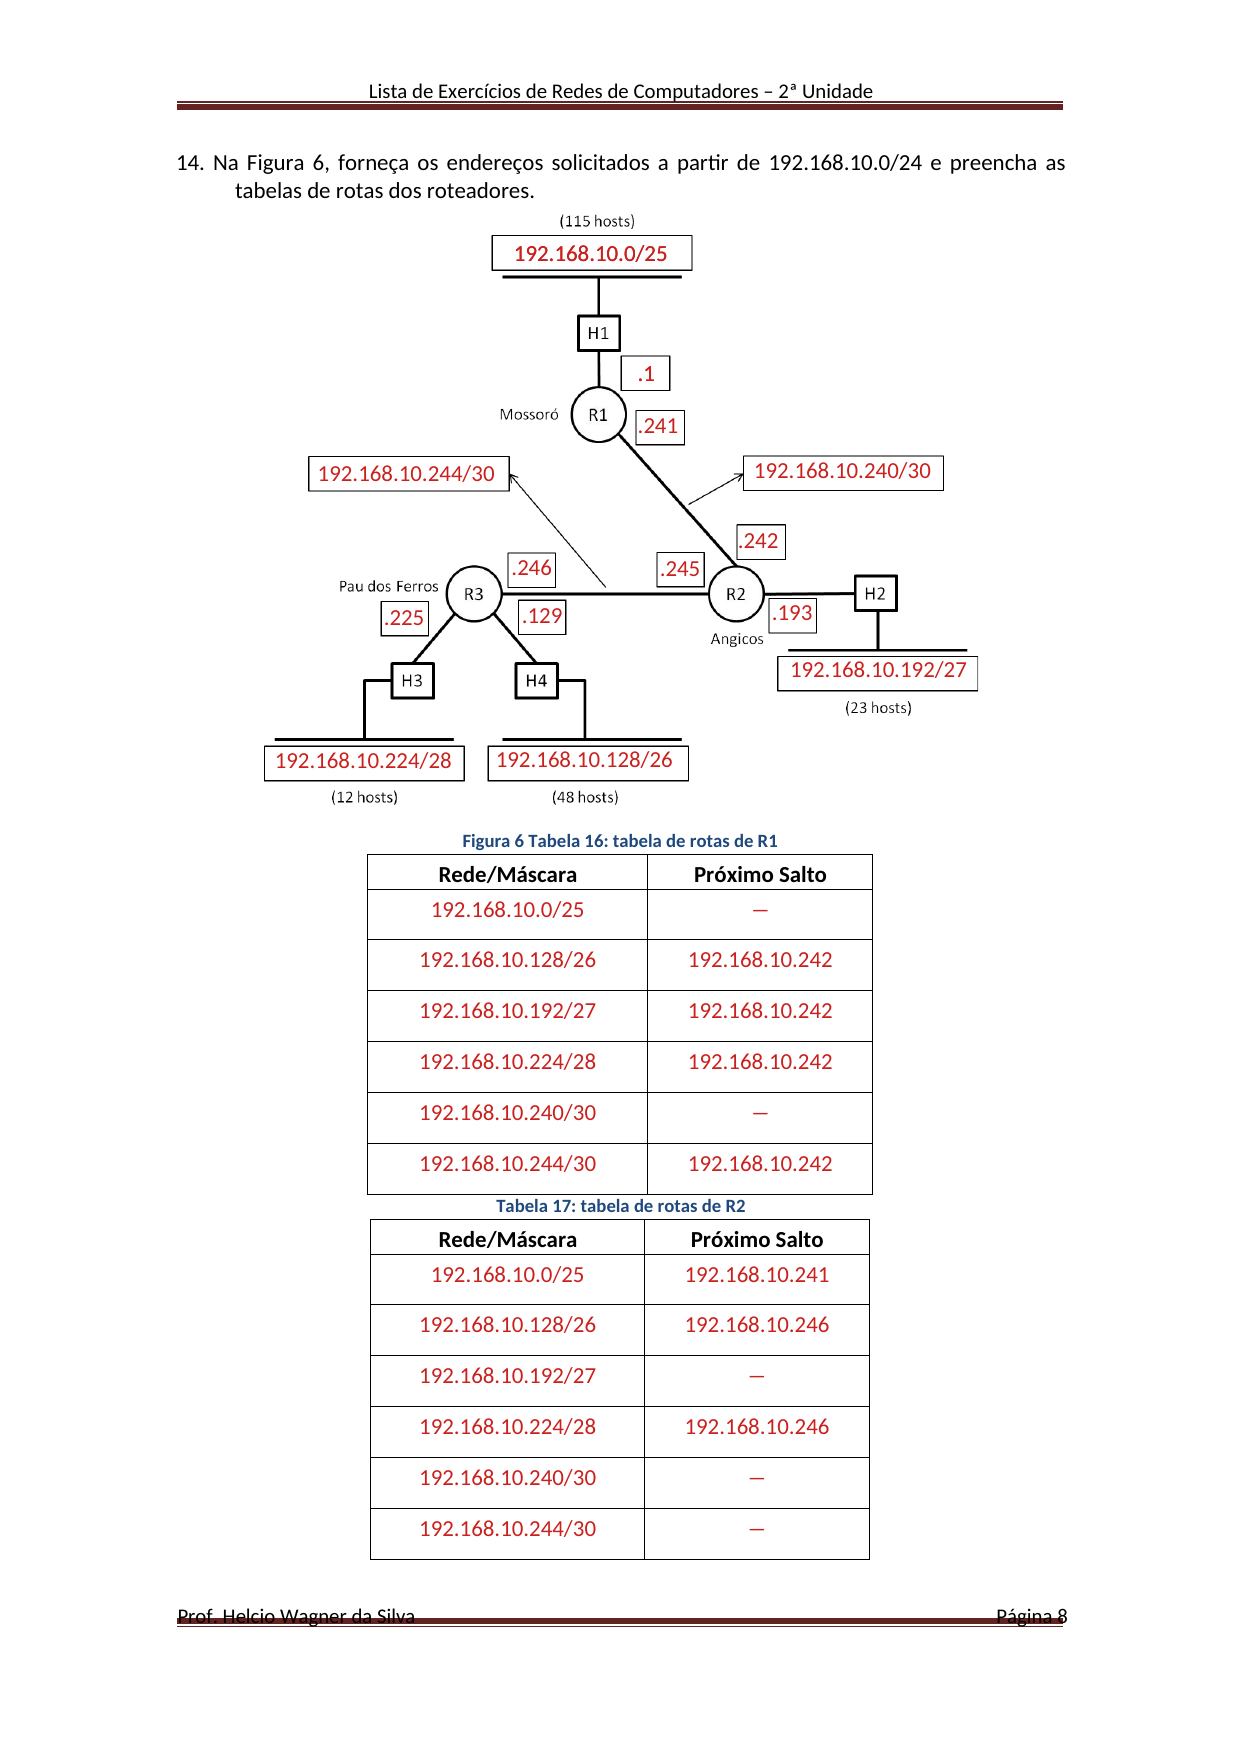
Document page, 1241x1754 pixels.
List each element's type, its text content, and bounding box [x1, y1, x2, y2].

table_cell 192.168.10.128/26 [371, 1305, 644, 1355]
subtitle Tabela 17: tabela de rotas de R2 [248, 1194, 994, 1217]
table_cell 192.168.10.244/30 [371, 1509, 644, 1558]
picture [263, 206, 979, 812]
table_header Próximo Salto [648, 855, 872, 888]
table_cell 192.168.10.224/28 [371, 1407, 644, 1457]
table_cell ― [648, 890, 872, 939]
table_cell ― [645, 1458, 869, 1508]
table_cell 192.168.10.128/26 [368, 940, 647, 990]
table_cell ― [645, 1356, 869, 1406]
table_cell 192.168.10.224/28 [368, 1042, 647, 1092]
table_cell ― [645, 1509, 869, 1558]
table_cell 192.168.10.241 [645, 1255, 869, 1304]
text 14. Na Figura 6, forneça os endereços solicitados a partir de 192.168.10.0/24 e preencha as tabelas de rotas dos roteadores. [176, 148, 1068, 204]
table_cell 192.168.10.192/27 [371, 1356, 644, 1406]
table_cell 192.168.10.240/30 [368, 1093, 647, 1143]
table_cell 192.168.10.242 [648, 1042, 872, 1092]
table_cell 192.168.10.246 [645, 1305, 869, 1355]
table_cell 192.168.10.0/25 [371, 1255, 644, 1304]
table_cell 192.168.10.246 [645, 1407, 869, 1457]
subtitle Figura 6 Tabela 16: tabela de rotas de R1 [248, 829, 993, 852]
table_cell 192.168.10.244/30 [368, 1144, 647, 1193]
table_cell 192.168.10.242 [648, 991, 872, 1041]
table_cell 192.168.10.192/27 [368, 991, 647, 1041]
table_header Rede/Máscara [368, 855, 647, 888]
table_header Próximo Salto [645, 1220, 869, 1253]
table_cell 192.168.10.240/30 [371, 1458, 644, 1508]
table_cell ― [648, 1093, 872, 1143]
table_cell 192.168.10.242 [648, 940, 872, 990]
table_cell 192.168.10.242 [648, 1144, 872, 1193]
table_header Rede/Máscara [371, 1220, 644, 1253]
table_cell 192.168.10.0/25 [368, 890, 647, 939]
